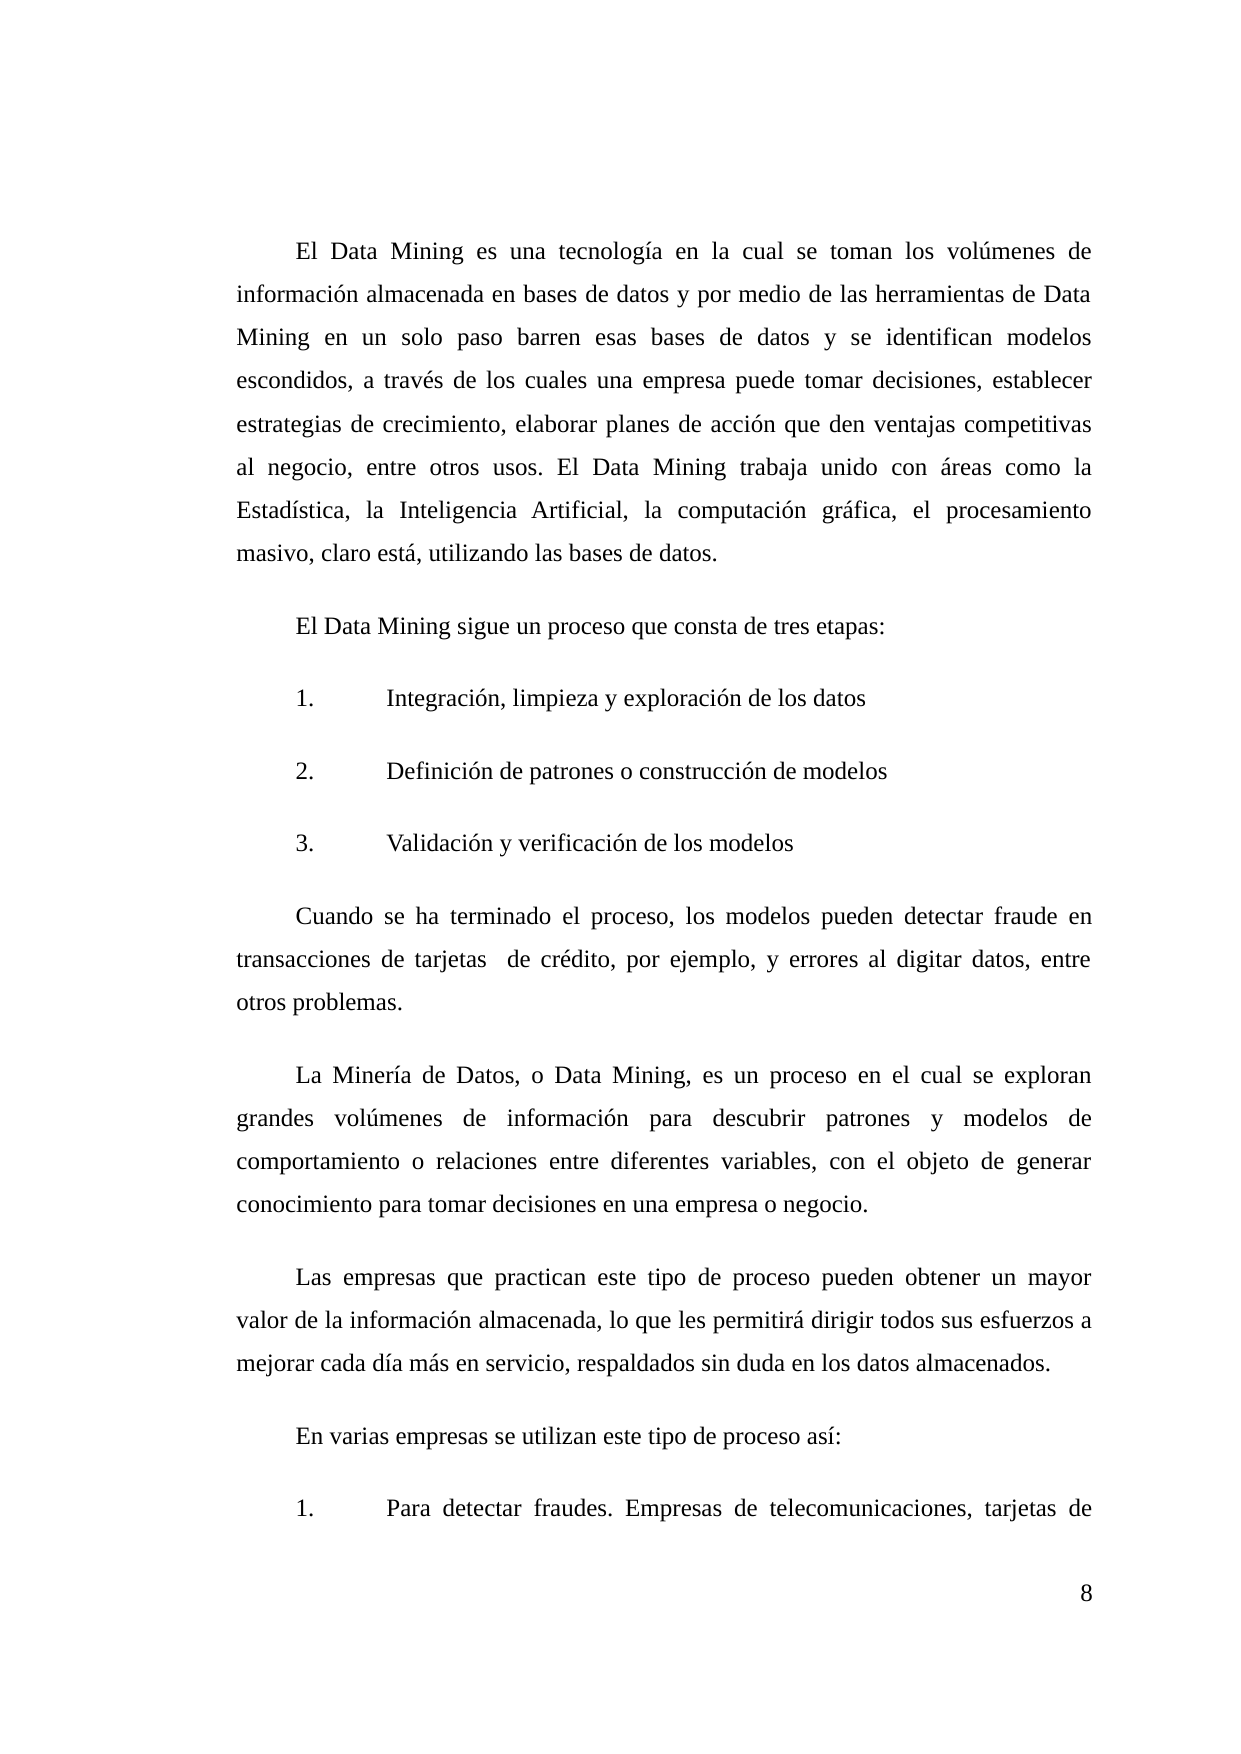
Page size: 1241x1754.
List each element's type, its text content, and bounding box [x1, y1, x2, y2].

text 1. Integración, limpieza y exploración de los datos [236, 683, 1093, 712]
text 2. Definición de patrones o construcción de modelos [236, 756, 1093, 785]
text Las empresas que practican este tipo de proceso pueden obtener un mayor valor de la información almacenada, lo que les permitirá dirigir todos sus esfuerzos a mejorar cada día más en servicio, respaldados sin duda en los datos almacenados. [236, 1262, 1093, 1377]
text La Minería de Datos, o Data Mining, es un proceso en el cual se exploran grandes volúmenes de información para descubrir patrones y modelos de comportamiento o relaciones entre diferentes variables, con el objeto de generar conocimiento para tomar decisiones en una empresa o negocio. [236, 1060, 1093, 1218]
text 3. Validación y verificación de los modelos [236, 828, 1093, 857]
text El Data Mining es una tecnología en la cual se toman los volúmenes de información almacenada en bases de datos y por medio de las herramientas de Data Mining en un solo paso barren esas bases de datos y se identifican modelos escondidos, a través de los cuales una empresa puede tomar decisiones, establecer estrategias de crecimiento, elaborar planes de acción que den ventajas competitivas al negocio, entre otros usos. El Data Mining trabaja unido con áreas como la Estadística, la Inteligencia Artificial, la computación gráfica, el procesamiento masivo, claro está, utilizando las bases de datos. [236, 236, 1093, 567]
text En varias empresas se utilizan este tipo de proceso así: [236, 1421, 1093, 1449]
text El Data Mining sigue un proceso que consta de tres etapas: [236, 611, 1093, 639]
text 1. Para detectar fraudes. Empresas de telecomunicaciones, tarjetas de [236, 1493, 1093, 1522]
text Cuando se ha terminado el proceso, los modelos pueden detectar fraude en transacciones de tarjetas de crédito, por ejemplo, y errores al digitar datos, entre otros problemas. [236, 901, 1093, 1016]
